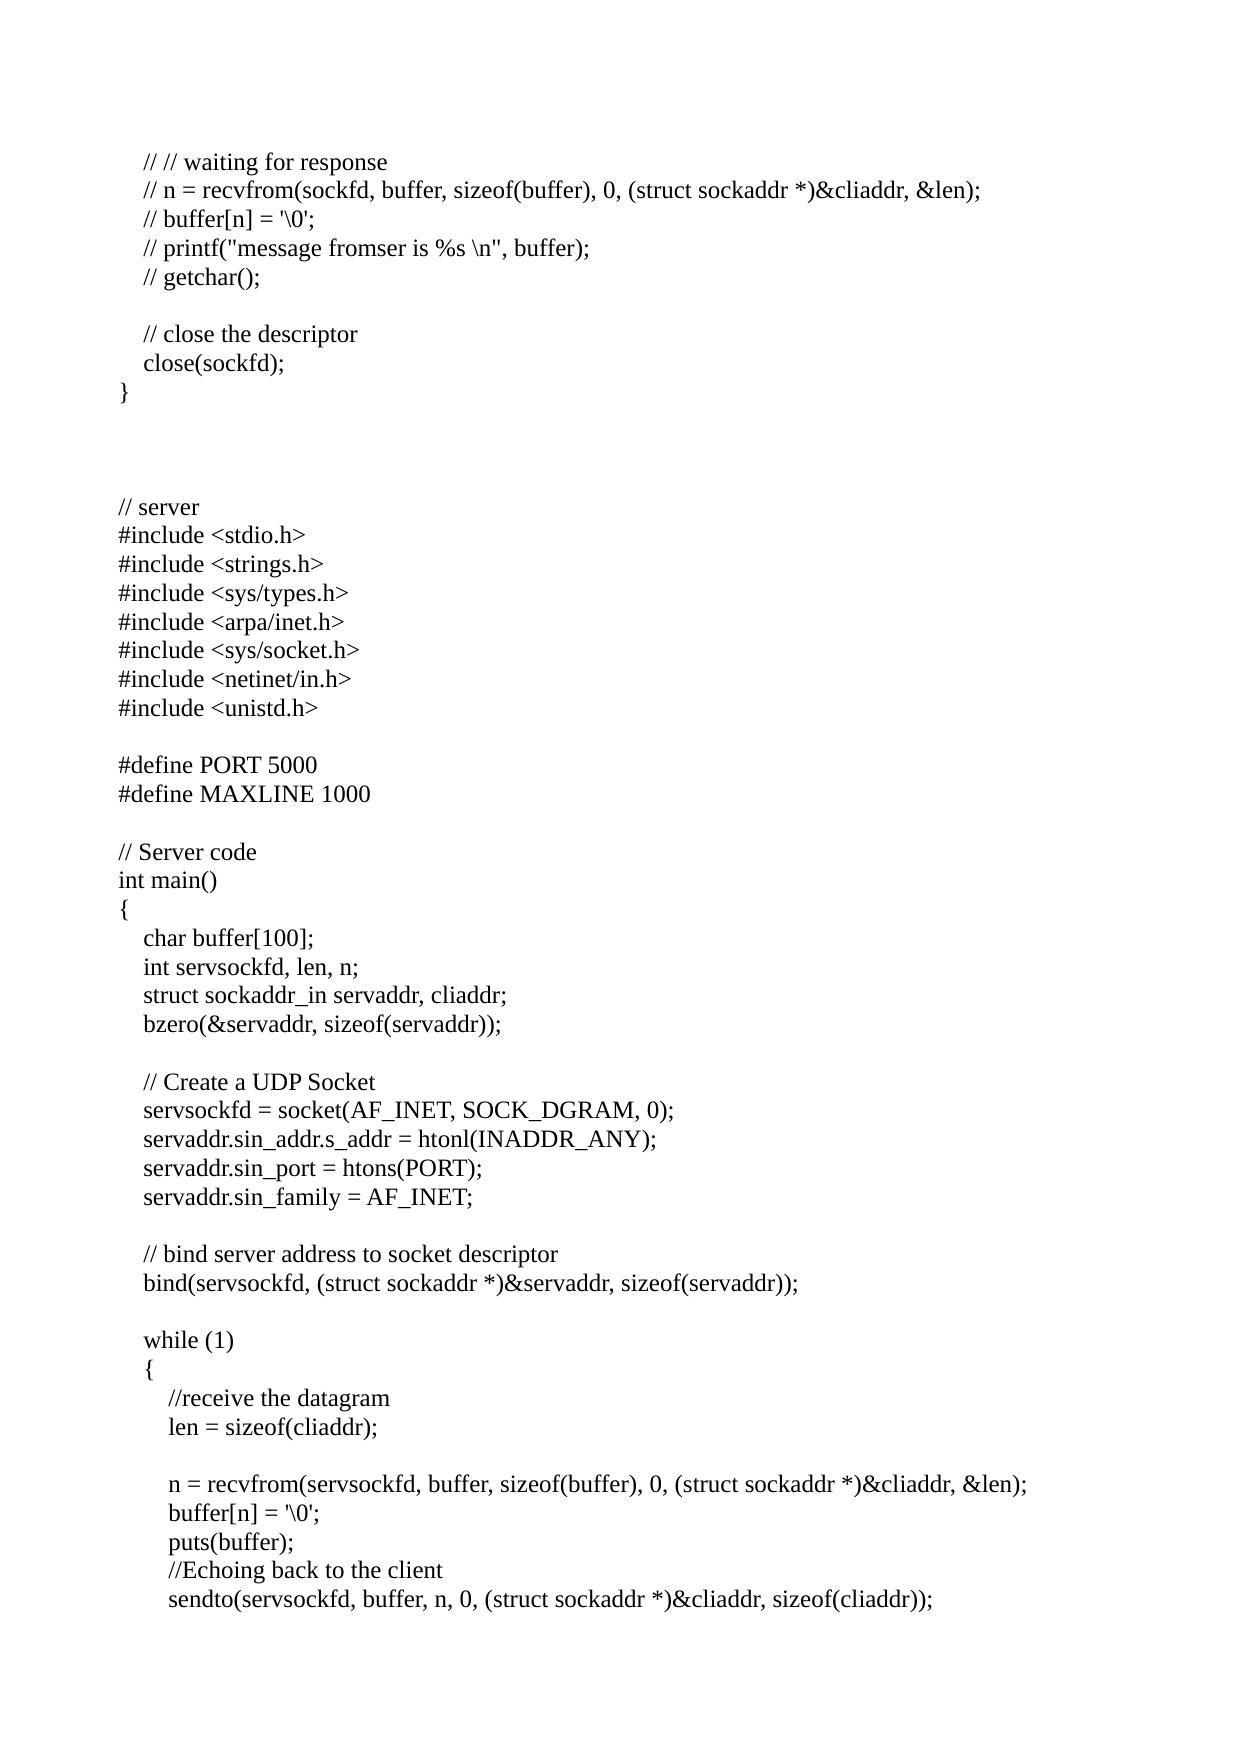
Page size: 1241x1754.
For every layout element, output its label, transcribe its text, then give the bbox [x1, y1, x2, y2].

text // getchar(); [118, 262, 1122, 291]
text //Echoing back to the client [118, 1556, 1122, 1584]
text #include <netinet/in.h> [118, 664, 1122, 693]
text // server [118, 492, 1122, 521]
text // buffer[n] = '\0'; [118, 204, 1122, 233]
text // Create a UDP Socket [118, 1067, 1122, 1096]
text #include <sys/socket.h> [118, 636, 1122, 664]
text while (1) [118, 1326, 1122, 1354]
text servaddr.sin_port = htons(PORT); [118, 1153, 1122, 1182]
text n = recvfrom(servsockfd, buffer, sizeof(buffer), 0, (struct sockaddr *)&cliaddr, &len); [118, 1469, 1122, 1498]
text puts(buffer); [118, 1527, 1122, 1556]
text //receive the datagram [118, 1383, 1122, 1412]
text len = sizeof(cliaddr); [118, 1412, 1122, 1441]
text servaddr.sin_addr.s_addr = htonl(INADDR_ANY); [118, 1124, 1122, 1153]
text // // waiting for response [118, 147, 1122, 176]
text } [118, 377, 1122, 406]
text int main() [118, 866, 1122, 894]
text bzero(&servaddr, sizeof(servaddr)); [118, 1009, 1122, 1038]
text { [118, 1354, 1122, 1383]
text buffer[n] = '\0'; [118, 1498, 1122, 1527]
text #define MAXLINE 1000 [118, 779, 1122, 808]
text struct sockaddr_in servaddr, cliaddr; [118, 981, 1122, 1009]
text // bind server address to socket descriptor [118, 1239, 1122, 1268]
text { [118, 894, 1122, 923]
text servaddr.sin_family = AF_INET; [118, 1182, 1122, 1211]
text #include <stdio.h> [118, 521, 1122, 549]
text // Server code [118, 837, 1122, 866]
text int servsockfd, len, n; [118, 952, 1122, 981]
text sendto(servsockfd, buffer, n, 0, (struct sockaddr *)&cliaddr, sizeof(cliaddr)); [118, 1584, 1122, 1613]
text #define PORT 5000 [118, 751, 1122, 779]
text #include <unistd.h> [118, 693, 1122, 722]
text #include <arpa/inet.h> [118, 607, 1122, 636]
text #include <sys/types.h> [118, 578, 1122, 607]
text bind(servsockfd, (struct sockaddr *)&servaddr, sizeof(servaddr)); [118, 1268, 1122, 1297]
text // close the descriptor [118, 319, 1122, 348]
text char buffer[100]; [118, 923, 1122, 952]
text // printf("message fromser is %s \n", buffer); [118, 233, 1122, 262]
text #include <strings.h> [118, 549, 1122, 578]
text servsockfd = socket(AF_INET, SOCK_DGRAM, 0); [118, 1096, 1122, 1124]
text // n = recvfrom(sockfd, buffer, sizeof(buffer), 0, (struct sockaddr *)&cliaddr, &len); [118, 176, 1122, 204]
text close(sockfd); [118, 348, 1122, 377]
